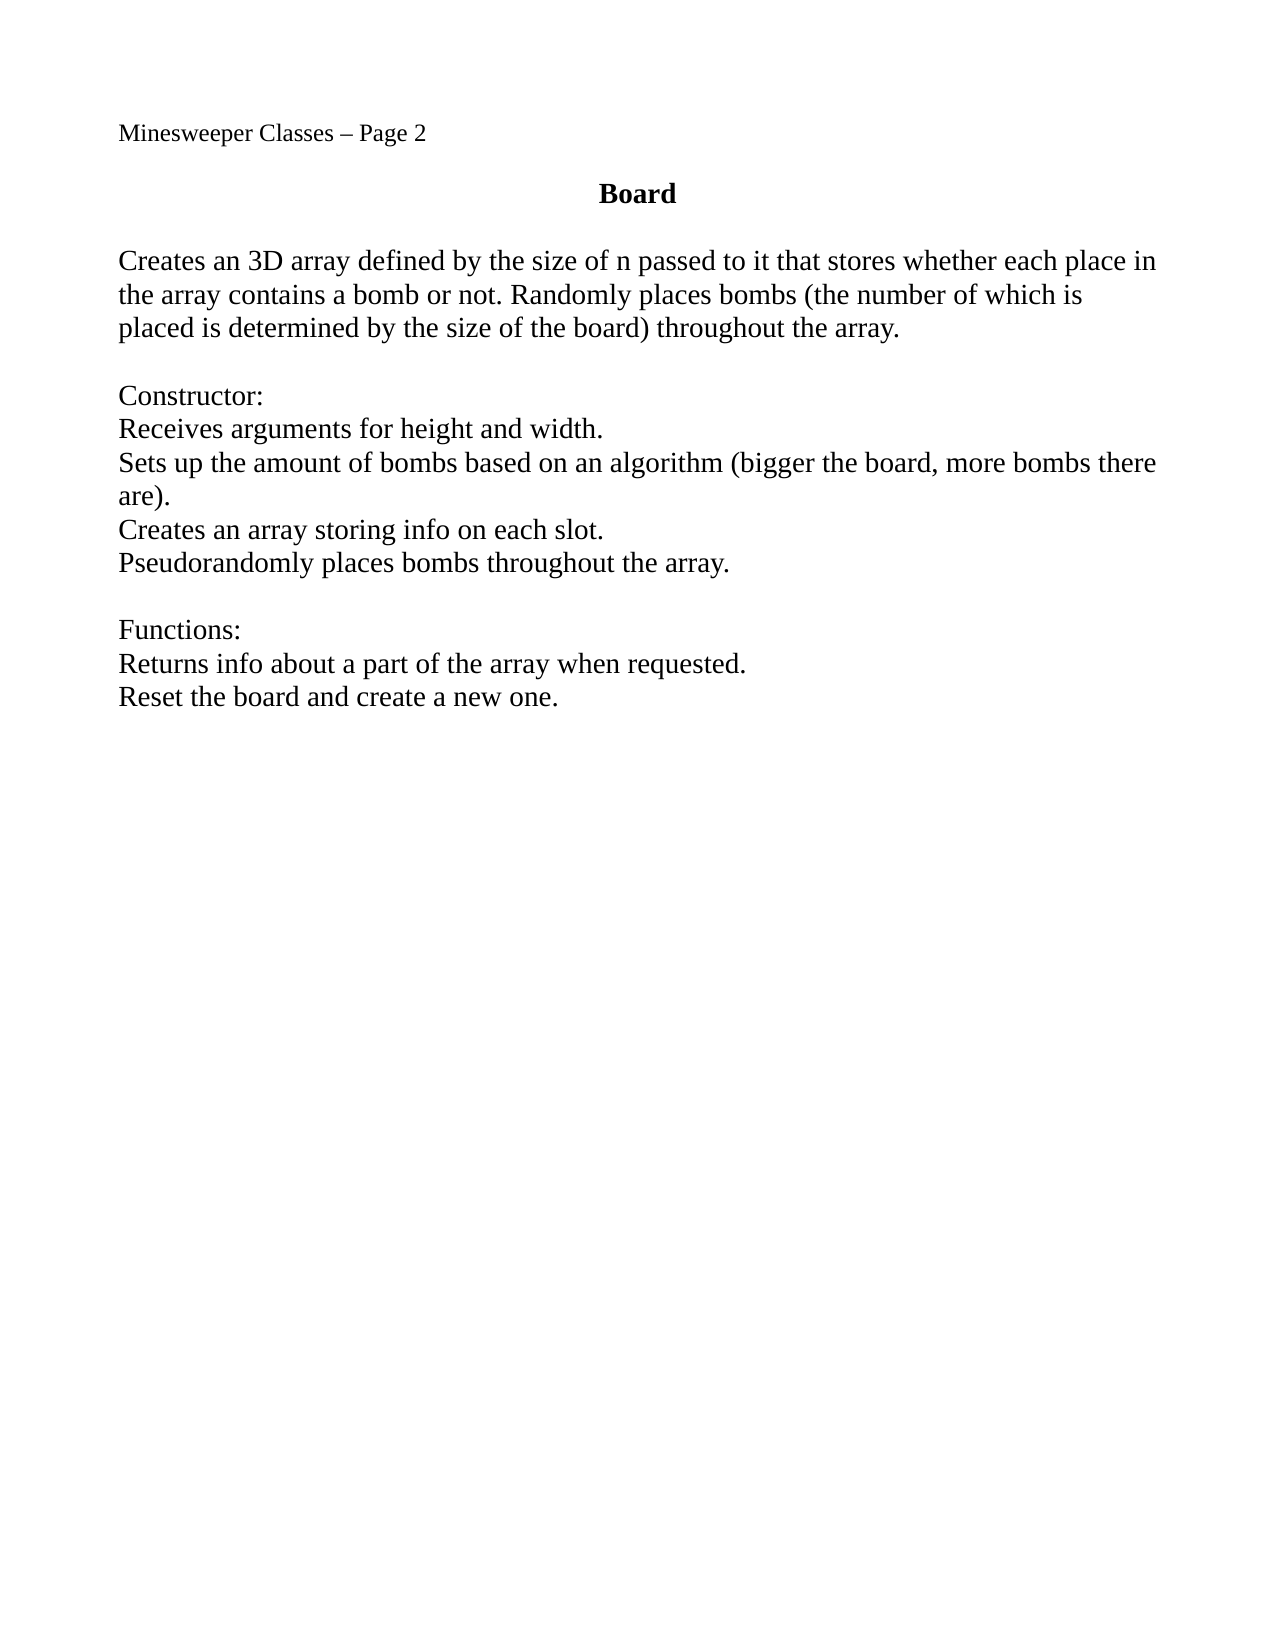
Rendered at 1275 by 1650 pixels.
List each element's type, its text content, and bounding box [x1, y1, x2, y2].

text Creates an 3D array defined by the size of n passed to it that stores whether each place in the array contains a bomb or not. Randomly places bombs (the number of which is placed is determined by the size of the board) throughout the array. [118, 243, 1157, 344]
text Constructor: Receives arguments for height and width. [118, 378, 1157, 445]
text Sets up the amount of bombs based on an algorithm (bigger the board, more bombs there are). [118, 445, 1157, 512]
text Returns info about a part of the array when requested. [118, 646, 1157, 679]
text Creates an array storing info on each slot. [118, 512, 1157, 545]
text Pseudorandomly places bombs throughout the array. [118, 545, 1157, 579]
text Board [118, 176, 1157, 210]
text Reset the board and create a new one. [118, 679, 1157, 713]
text Functions: [118, 612, 1157, 646]
